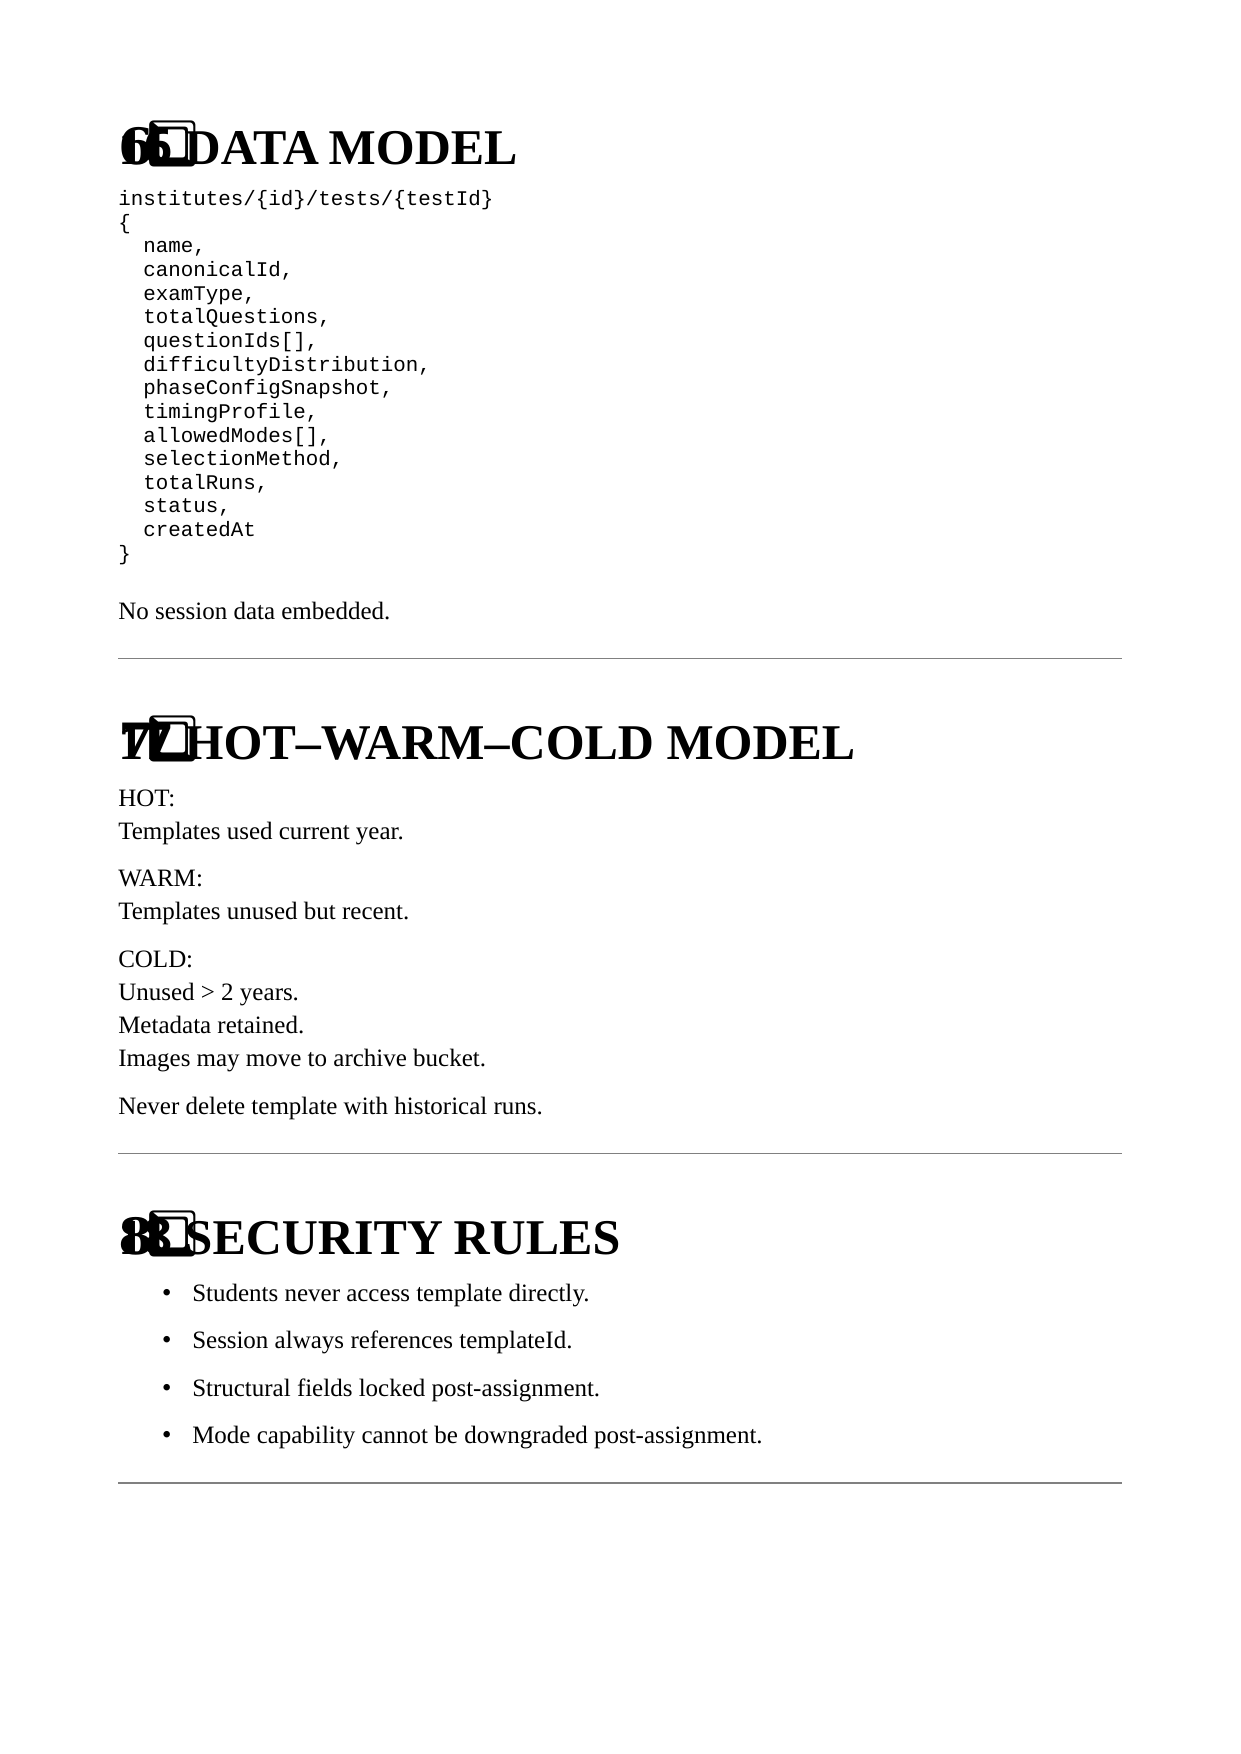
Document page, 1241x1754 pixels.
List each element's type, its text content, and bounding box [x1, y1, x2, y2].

text WARM: Templates unused but recent. [118, 863, 1122, 925]
text status, [118, 496, 1122, 519]
subtitle 18️⃣ SECURITY RULES [118, 1208, 1122, 1265]
text No session data embedded. [118, 596, 1122, 625]
text totalRuns, [118, 472, 1122, 496]
text difficultyDistribution, [118, 354, 1122, 377]
list Session always references templateId. [162, 1325, 1122, 1354]
text name, [118, 235, 1122, 259]
text examType, [118, 283, 1122, 306]
subtitle 16️⃣ DATA MODEL [118, 118, 1122, 176]
text { [118, 212, 1122, 235]
text selectionMethod, [118, 448, 1122, 472]
text createdAt [118, 519, 1122, 543]
text allowedModes[], [118, 424, 1122, 448]
text totalQuestions, [118, 306, 1122, 330]
text phaseConfigSnapshot, [118, 377, 1122, 401]
list Mode capability cannot be downgraded post-assignment. [162, 1420, 1122, 1449]
text } [118, 543, 1122, 566]
text timingProfile, [118, 401, 1122, 424]
text COLD: Unused > 2 years. Metadata retained. Images may move to archive bucket. [118, 944, 1122, 1072]
list Students never access template directly. [162, 1278, 1122, 1306]
text Never delete template with historical runs. [118, 1091, 1122, 1119]
text HOT: Templates used current year. [118, 783, 1122, 844]
text institutes/{id}/tests/{testId} [118, 188, 1122, 212]
subtitle 17️⃣ HOT–WARM–COLD MODEL [118, 713, 1122, 770]
list Structural fields locked post-assignment. [162, 1373, 1122, 1402]
text canonicalId, [118, 259, 1122, 283]
text questionIds[], [118, 330, 1122, 354]
